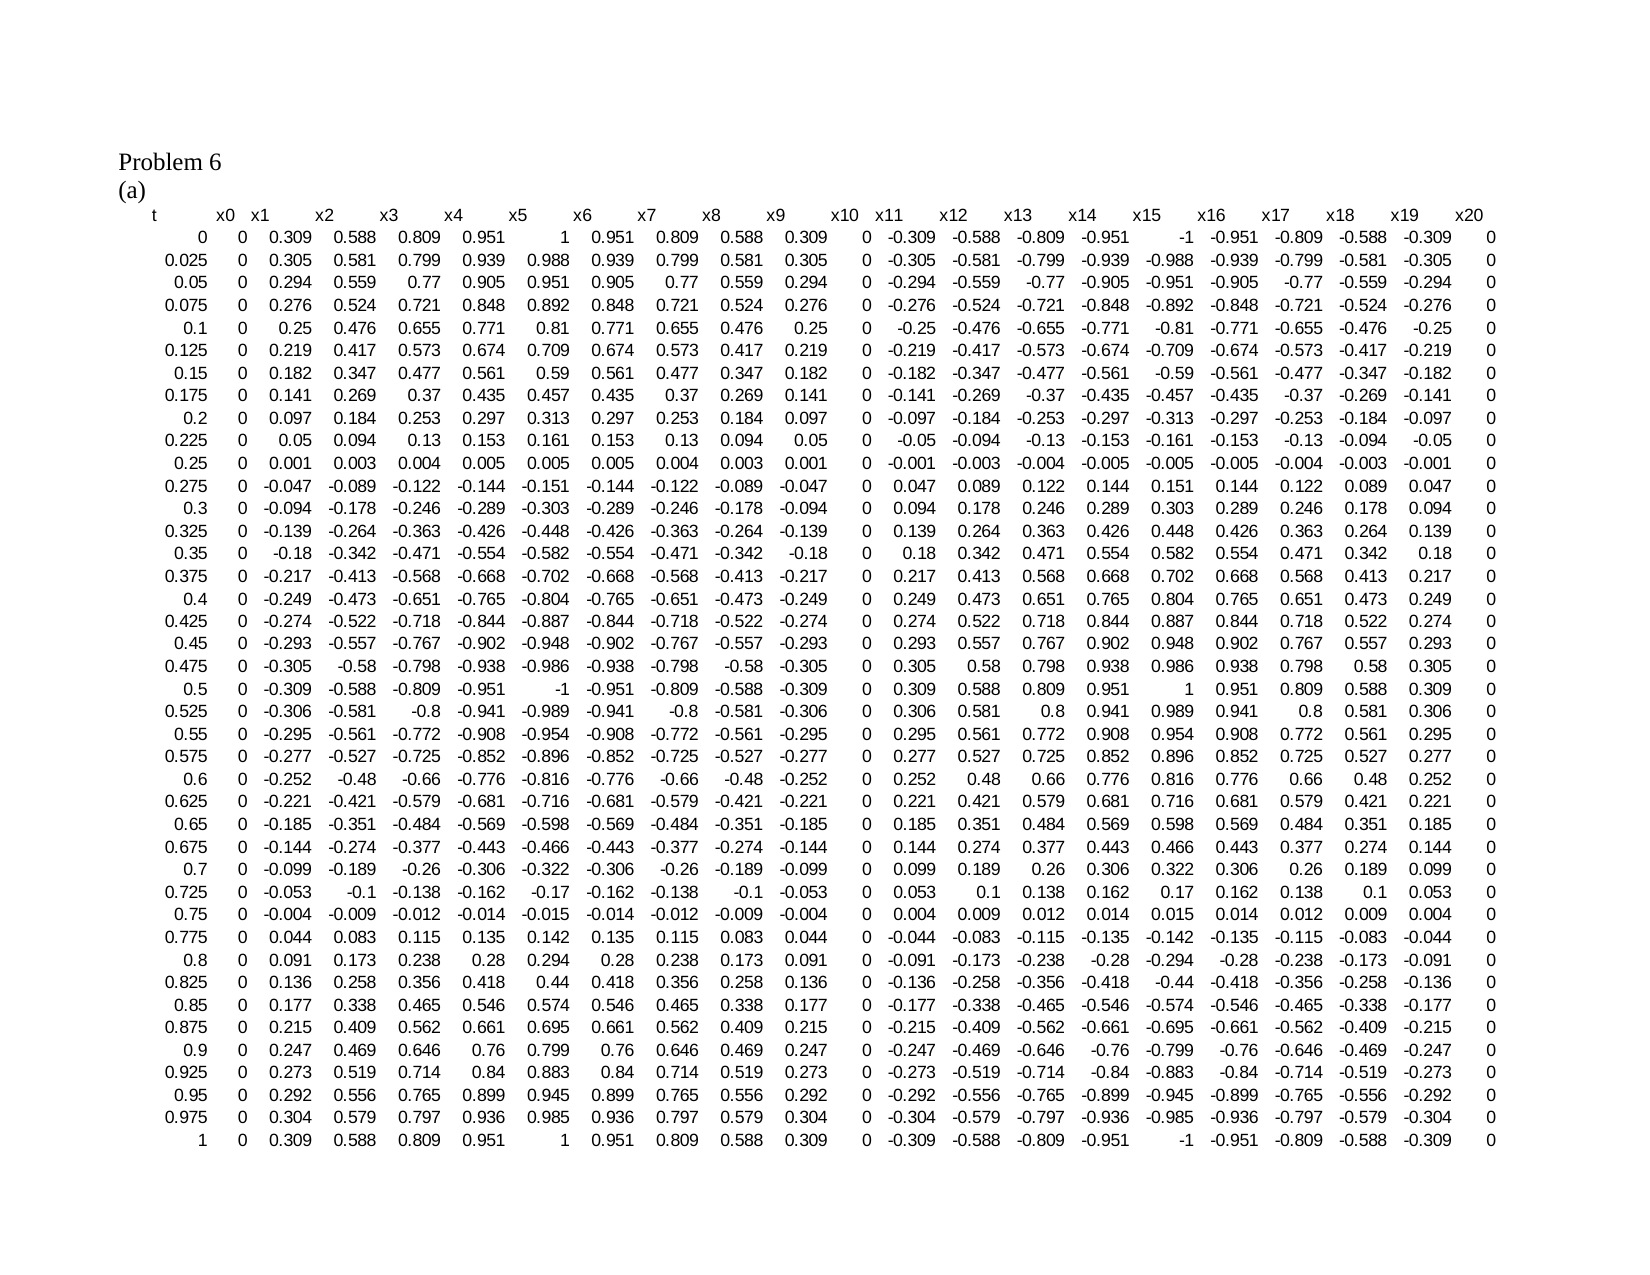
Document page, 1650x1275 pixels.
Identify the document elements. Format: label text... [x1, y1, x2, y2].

text (a) [118, 176, 1532, 204]
text Problem 6 [118, 147, 1532, 176]
